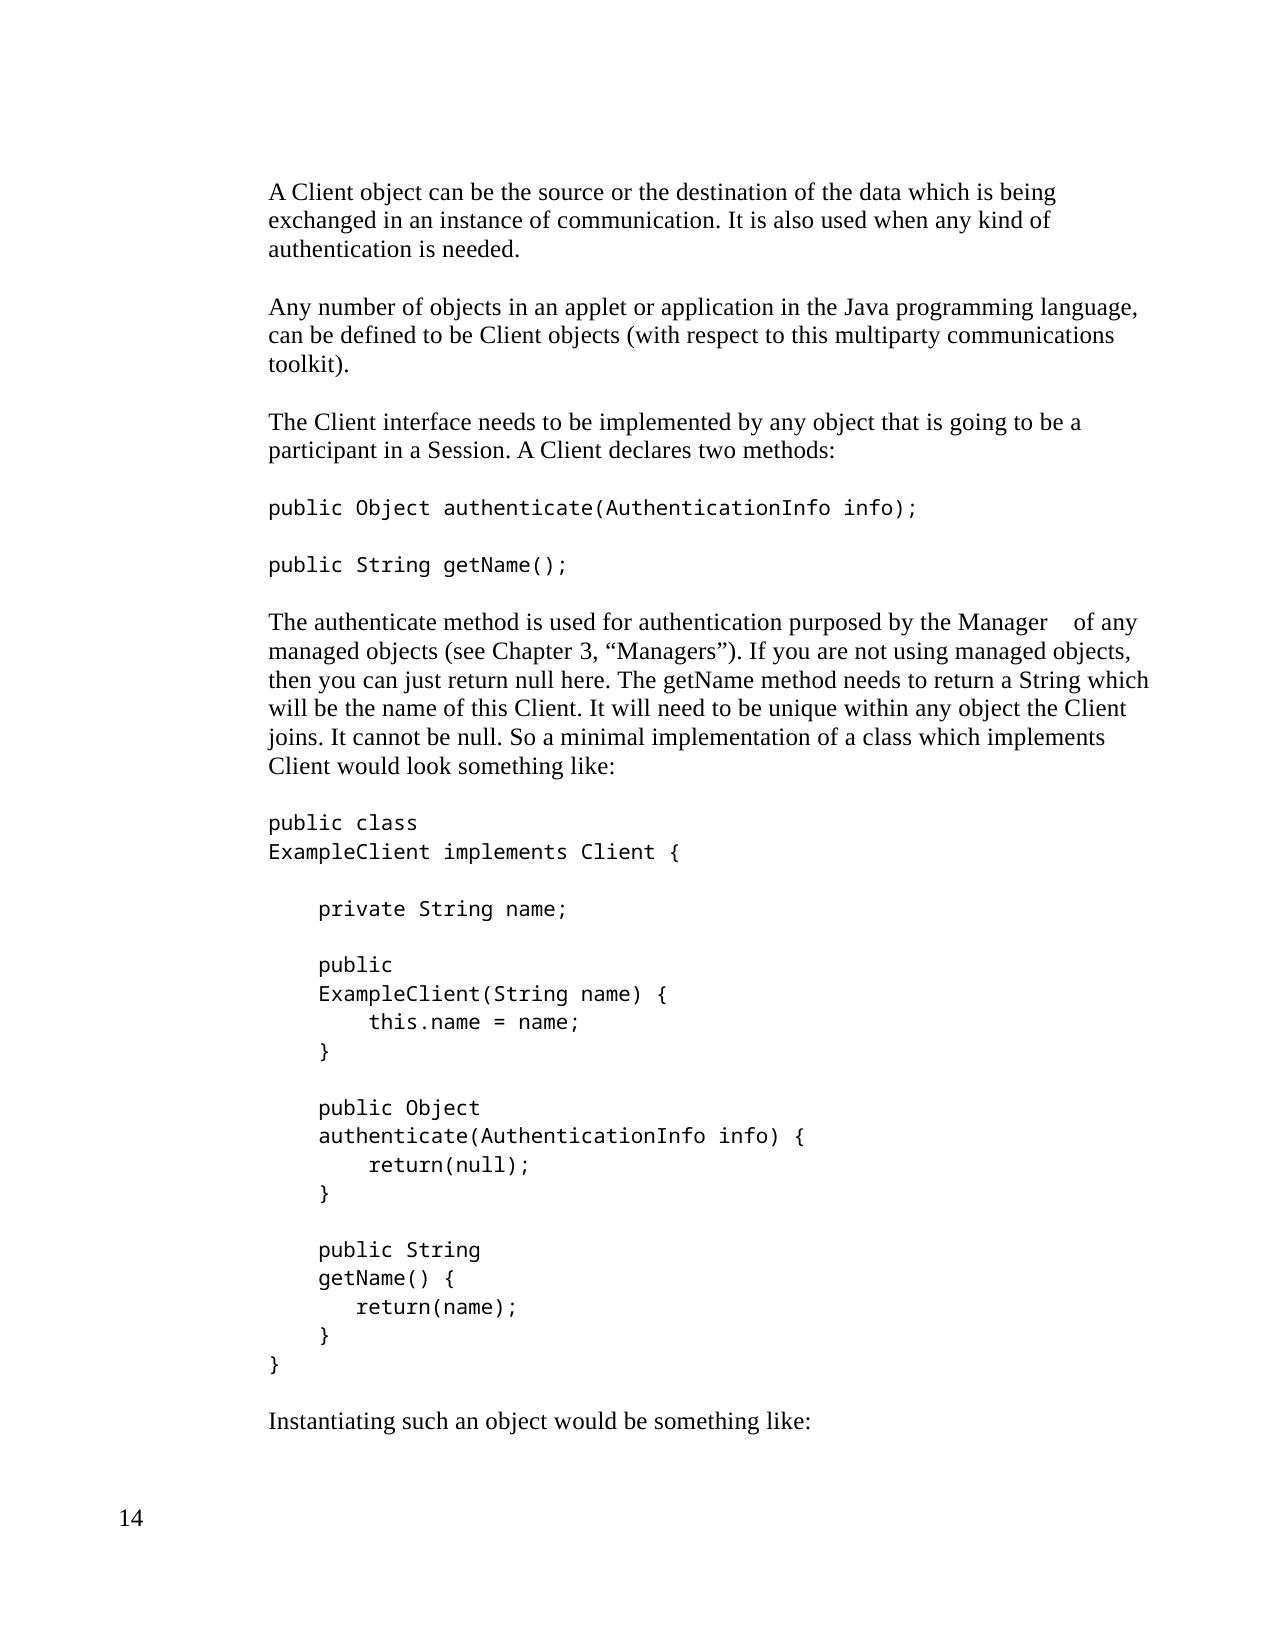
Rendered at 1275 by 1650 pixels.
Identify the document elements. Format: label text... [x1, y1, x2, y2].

text The authenticate method is used for authentication purposed by the Manager of any managed objects (see Chapter 3, “Managers”). If you are not using managed objects, then you can just return null here. The getName method needs to return a String which will be the name of this Client. It will need to be unique within any object the Client joins. It cannot be null. So a minimal implementation of a class which implements Client would look something like: [268, 607, 1157, 780]
text private String name; [268, 894, 1157, 922]
text public [268, 951, 1157, 979]
text } [268, 1320, 1157, 1349]
text } [268, 1036, 1157, 1064]
text ExampleClient(String name) { [268, 979, 1157, 1007]
text return(name); [268, 1292, 1157, 1320]
text public String getName(); [268, 550, 1157, 578]
text this.name = name; [268, 1007, 1157, 1036]
text public Object [268, 1093, 1157, 1121]
text A Client object can be the source or the destination of the data which is being exchanged in an instance of communication. It is also used when any kind of authentication is needed. [268, 177, 1157, 263]
text The Client interface needs to be implemented by any object that is going to be a participant in a Session. A Client declares two methods: [268, 407, 1157, 464]
text public Object authenticate(AuthenticationInfo info); [268, 493, 1157, 522]
text authenticate(AuthenticationInfo info) { [268, 1121, 1157, 1150]
text getName() { [268, 1263, 1157, 1292]
text } [268, 1178, 1157, 1207]
text Instantiating such an object would be something like: [268, 1406, 1157, 1435]
text ExampleClient implements Client { [268, 837, 1157, 865]
text Any number of objects in an applet or application in the Java programming language, can be defined to be Client objects (with respect to this multiparty communications toolkit). [268, 292, 1157, 378]
text } [268, 1349, 1157, 1377]
text public class [268, 808, 1157, 837]
text public String [268, 1235, 1157, 1263]
text return(null); [268, 1150, 1157, 1178]
